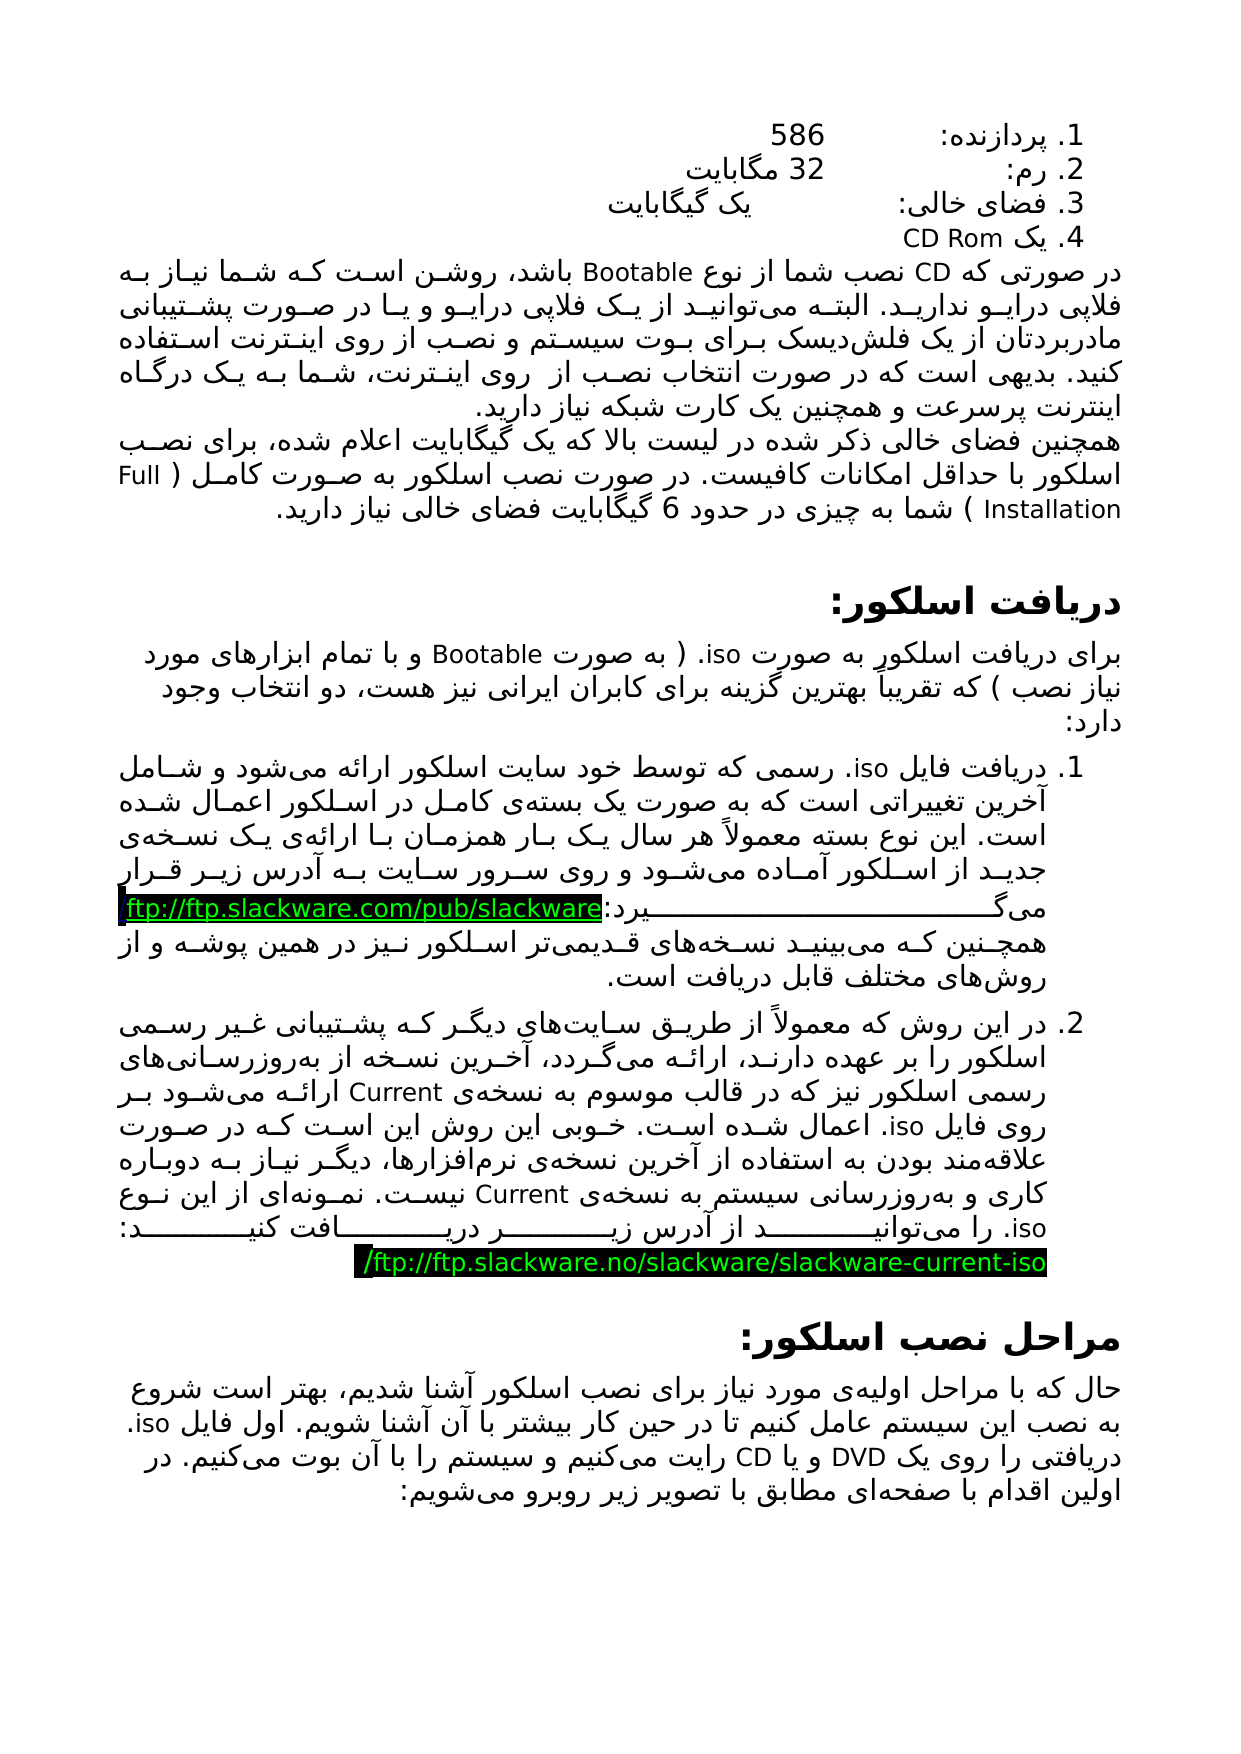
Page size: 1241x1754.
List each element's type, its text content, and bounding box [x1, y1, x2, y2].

list یک CD Rom [118, 220, 1084, 254]
text برای دریافت اسلکور به صورت iso. ( به صورت Bootable و با تمام ابزار‌های مورد نیاز نصب ) که تقریباً بهترین گزینه برای کابران ایرانی نیز هست‌، دو انتخاب وجود دارد‌‌: [118, 636, 1122, 738]
text همچنین فضای خالی ذکر شده در لیست بالا که یک گیگابایت اعلام شده‌، برای نصب اسلکور با حداقل امکانات کافیست‌. در صورت نصب اسلکور به صورت کامل ( Full Installation ) شما به چیزی در حدود 6 گیگابایت فضای خالی نیاز دارید‌. [118, 424, 1122, 526]
text در صورتی که CD نصب شما از نوع Bootable باشد‌، روشن است که شما نیاز به فلاپی درایو ندارید‌. البته می‌توانید از یک فلاپی درایو و یا در صورت پشتیبانی مادربرد‌تان از یک فلش‌دیسک برای بوت سیستم و نصب از روی اینترنت استفاده کنید‌. بدیهی است که در صورت انتخاب نصب از روی اینترنت‌، شما به یک در‌گاه اینترنت پر‌سرعت و همچنین یک کارت شبکه نیاز دارید‌. [118, 254, 1122, 424]
list پردازنده‌: 586 [118, 118, 1084, 152]
subtitle دریافت اسلکور‌: [118, 580, 1122, 623]
list در این روش که معمولاً از طریق سایت‌های دیگر که پشتیبانی غیر رسمی اسلکور را بر عهده دارند‌، ارائه می‌گردد‌، آخرین نسخه از به‌روز‌رسانی‌های رسمی اسلکور نیز که در قالب موسوم به نسخه‌ی Current ارائه می‌شود بر روی فایل iso. اعمال شده است‌. خوبی این روش این است که در صورت علاقه‌مند بودن به استفاده از آخرین نسخه‌ی نرم‌افزار‌ها‌، دیگر نیاز به دوباره‌ کاری و به‌روز‌رسانی سیستم به نسخه‌ی Current نیست‌. نمونه‌ای از این نوع iso. را می‌توانید از آدرس زیر دریافت کنید‌: ftp://ftp.slackware.no/slackware/slackware-current-iso/ [118, 1006, 1084, 1278]
subtitle مراحل نصب اسلکور‌: [118, 1315, 1122, 1359]
list رم: 32 مگابایت [118, 152, 1084, 186]
text حال که با مراحل اولیه‌ی مورد نیاز برای نصب اسلکور آشنا شدیم‌، بهتر است شروع به نصب این سیستم عامل کنیم تا در حین کار بیشتر با آن آشنا شویم‌. اول فایل iso. دریافتی را روی یک DVD و یا CD رایت می‌کنیم و سیستم را با آن بوت می‌کنیم‌. در اولین اقدام با صفحه‌ای مطابق با تصویر زیر روبرو می‌شویم‌: [118, 1372, 1122, 1507]
list دریافت فایل iso. رسمی که توسط خود سایت اسلکور ارائه می‌شود و شامل آخرین تغییراتی است که به صورت یک بسته‌ی کامل در اسلکور اعمال شده است. این نوع بسته معمولاً هر سال یک بار همزمان با ارائه‌ی یک نسخه‌ی جدید از اسلکور آماده می‌شود و روی سرور سایت به آدرس زیر قرار می‌گیرد‌:ftp://ftp.slackware.com/pub/slackware/ همچنین که می‌بینید نسخه‌های قدیمی‌تر اسلکور نیز در همین پوشه و از روش‌های مختلف قابل دریافت است‌. [118, 750, 1084, 994]
list فضای خالی‌: یک گیگابایت [118, 186, 1084, 220]
